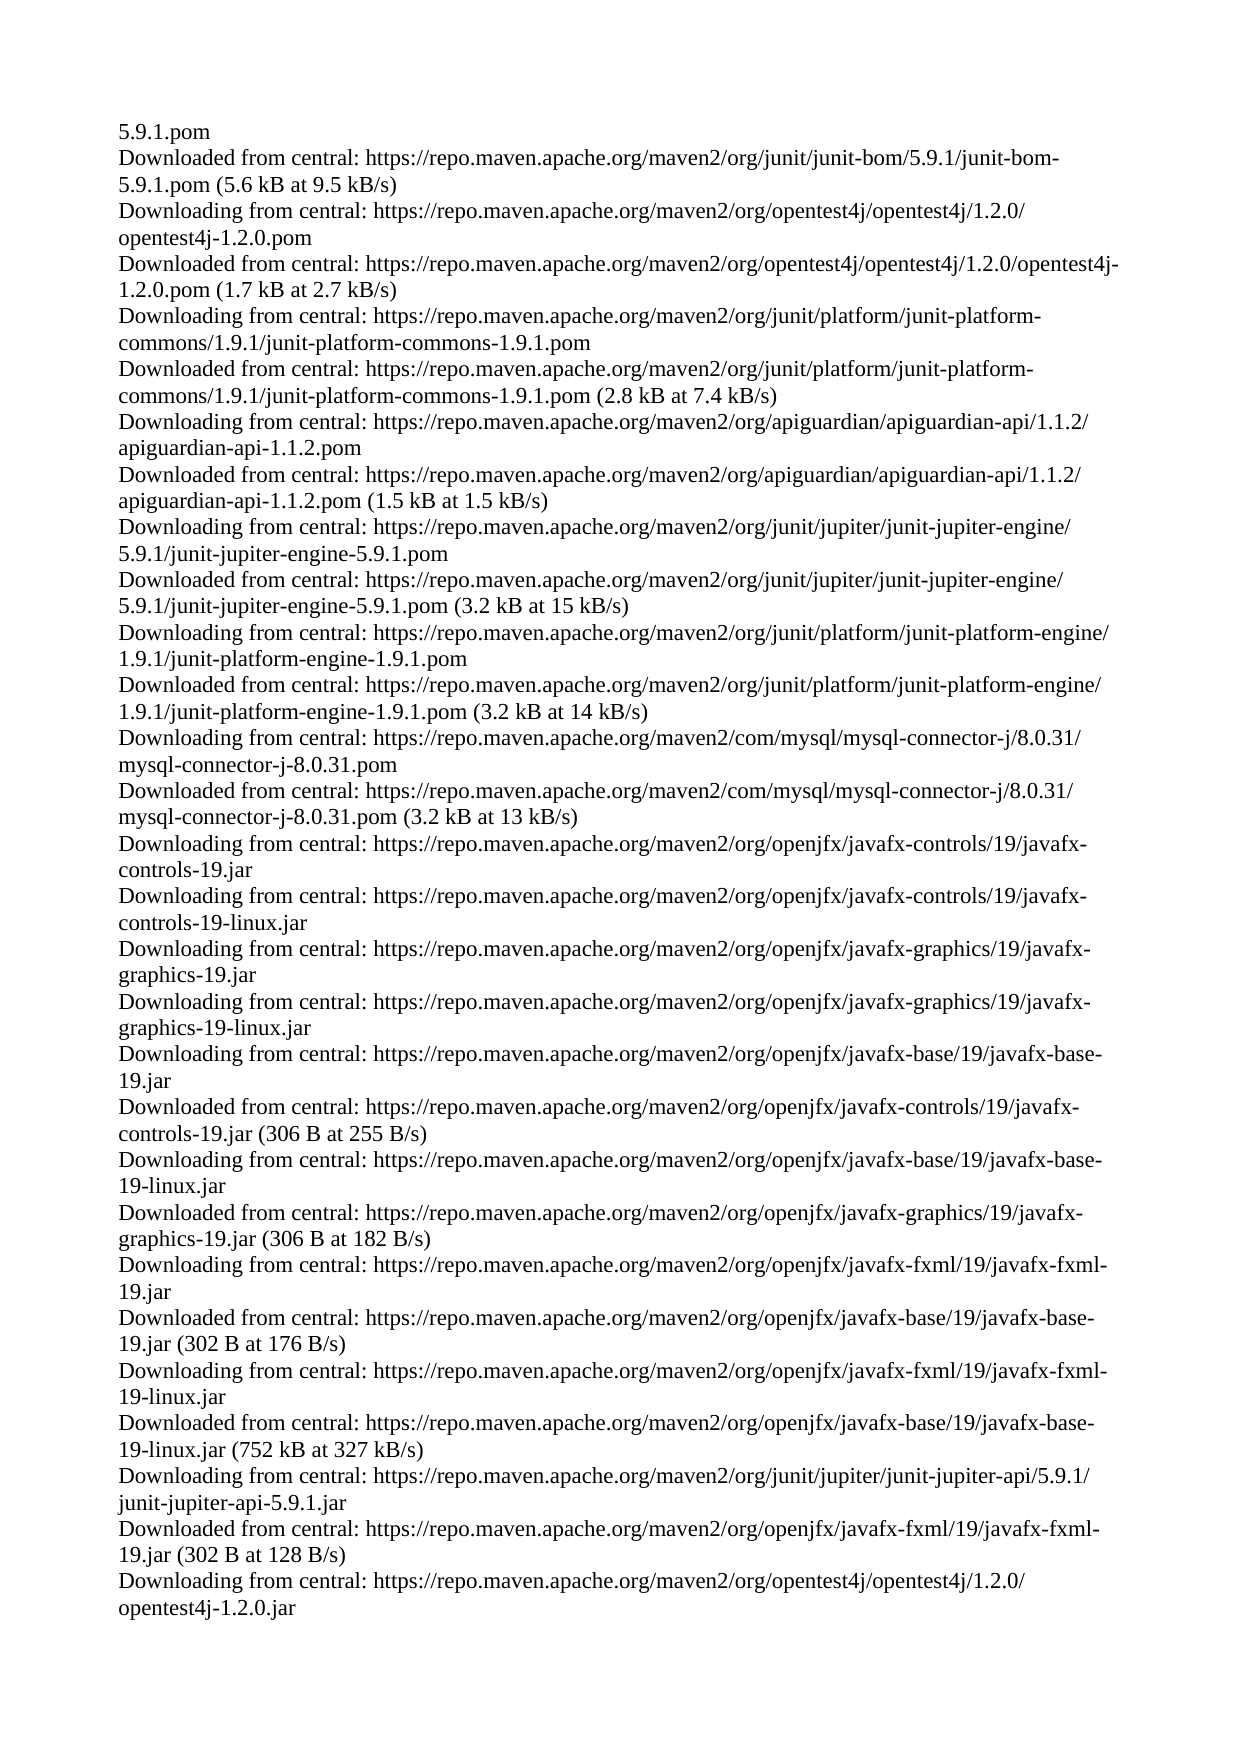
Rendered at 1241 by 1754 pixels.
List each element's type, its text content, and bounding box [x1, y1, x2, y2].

text Downloaded from central: https://repo.maven.apache.org/maven2/org/openjfx/javafx-controls/19/javafx-controls-19.jar (306 B at 255 B/s) [118, 1093, 1122, 1146]
text Downloaded from central: https://repo.maven.apache.org/maven2/org/openjfx/javafx-fxml/19/javafx-fxml-19.jar (302 B at 128 B/s) [118, 1515, 1122, 1568]
text Downloading from central: https://repo.maven.apache.org/maven2/org/opentest4j/opentest4j/1.2.0/opentest4j-1.2.0.jar [118, 1568, 1122, 1620]
text Downloading from central: https://repo.maven.apache.org/maven2/org/openjfx/javafx-base/19/javafx-base-19-linux.jar [118, 1146, 1122, 1199]
text Downloading from central: https://repo.maven.apache.org/maven2/org/openjfx/javafx-fxml/19/javafx-fxml-19-linux.jar [118, 1357, 1122, 1409]
text 5.9.1.pom [118, 118, 1122, 144]
text Downloading from central: https://repo.maven.apache.org/maven2/org/junit/platform/junit-platform-commons/1.9.1/junit-platform-commons-1.9.1.pom [118, 303, 1122, 355]
text Downloaded from central: https://repo.maven.apache.org/maven2/com/mysql/mysql-connector-j/8.0.31/mysql-connector-j-8.0.31.pom (3.2 kB at 13 kB/s) [118, 777, 1122, 830]
text Downloaded from central: https://repo.maven.apache.org/maven2/org/junit/junit-bom/5.9.1/junit-bom-5.9.1.pom (5.6 kB at 9.5 kB/s) [118, 144, 1122, 197]
text Downloading from central: https://repo.maven.apache.org/maven2/org/junit/jupiter/junit-jupiter-api/5.9.1/junit-jupiter-api-5.9.1.jar [118, 1462, 1122, 1515]
text Downloaded from central: https://repo.maven.apache.org/maven2/org/junit/platform/junit-platform-commons/1.9.1/junit-platform-commons-1.9.1.pom (2.8 kB at 7.4 kB/s) [118, 355, 1122, 408]
text Downloaded from central: https://repo.maven.apache.org/maven2/org/openjfx/javafx-base/19/javafx-base-19.jar (302 B at 176 B/s) [118, 1304, 1122, 1357]
text Downloading from central: https://repo.maven.apache.org/maven2/org/junit/jupiter/junit-jupiter-engine/5.9.1/junit-jupiter-engine-5.9.1.pom [118, 513, 1122, 566]
text Downloading from central: https://repo.maven.apache.org/maven2/org/junit/platform/junit-platform-engine/1.9.1/junit-platform-engine-1.9.1.pom [118, 619, 1122, 672]
text Downloading from central: https://repo.maven.apache.org/maven2/org/openjfx/javafx-controls/19/javafx-controls-19.jar [118, 830, 1122, 882]
text Downloaded from central: https://repo.maven.apache.org/maven2/org/junit/platform/junit-platform-engine/1.9.1/junit-platform-engine-1.9.1.pom (3.2 kB at 14 kB/s) [118, 672, 1122, 724]
text Downloaded from central: https://repo.maven.apache.org/maven2/org/apiguardian/apiguardian-api/1.1.2/apiguardian-api-1.1.2.pom (1.5 kB at 1.5 kB/s) [118, 461, 1122, 513]
text Downloading from central: https://repo.maven.apache.org/maven2/org/apiguardian/apiguardian-api/1.1.2/apiguardian-api-1.1.2.pom [118, 408, 1122, 461]
text Downloaded from central: https://repo.maven.apache.org/maven2/org/openjfx/javafx-base/19/javafx-base-19-linux.jar (752 kB at 327 kB/s) [118, 1409, 1122, 1462]
text Downloading from central: https://repo.maven.apache.org/maven2/org/openjfx/javafx-controls/19/javafx-controls-19-linux.jar [118, 882, 1122, 935]
text Downloading from central: https://repo.maven.apache.org/maven2/org/openjfx/javafx-graphics/19/javafx-graphics-19-linux.jar [118, 988, 1122, 1041]
text Downloading from central: https://repo.maven.apache.org/maven2/com/mysql/mysql-connector-j/8.0.31/mysql-connector-j-8.0.31.pom [118, 724, 1122, 777]
text Downloaded from central: https://repo.maven.apache.org/maven2/org/opentest4j/opentest4j/1.2.0/opentest4j-1.2.0.pom (1.7 kB at 2.7 kB/s) [118, 250, 1122, 303]
text Downloading from central: https://repo.maven.apache.org/maven2/org/openjfx/javafx-base/19/javafx-base-19.jar [118, 1041, 1122, 1093]
text Downloaded from central: https://repo.maven.apache.org/maven2/org/junit/jupiter/junit-jupiter-engine/5.9.1/junit-jupiter-engine-5.9.1.pom (3.2 kB at 15 kB/s) [118, 566, 1122, 619]
text Downloaded from central: https://repo.maven.apache.org/maven2/org/openjfx/javafx-graphics/19/javafx-graphics-19.jar (306 B at 182 B/s) [118, 1199, 1122, 1251]
text Downloading from central: https://repo.maven.apache.org/maven2/org/openjfx/javafx-fxml/19/javafx-fxml-19.jar [118, 1251, 1122, 1304]
text Downloading from central: https://repo.maven.apache.org/maven2/org/openjfx/javafx-graphics/19/javafx-graphics-19.jar [118, 935, 1122, 988]
text Downloading from central: https://repo.maven.apache.org/maven2/org/opentest4j/opentest4j/1.2.0/opentest4j-1.2.0.pom [118, 197, 1122, 250]
